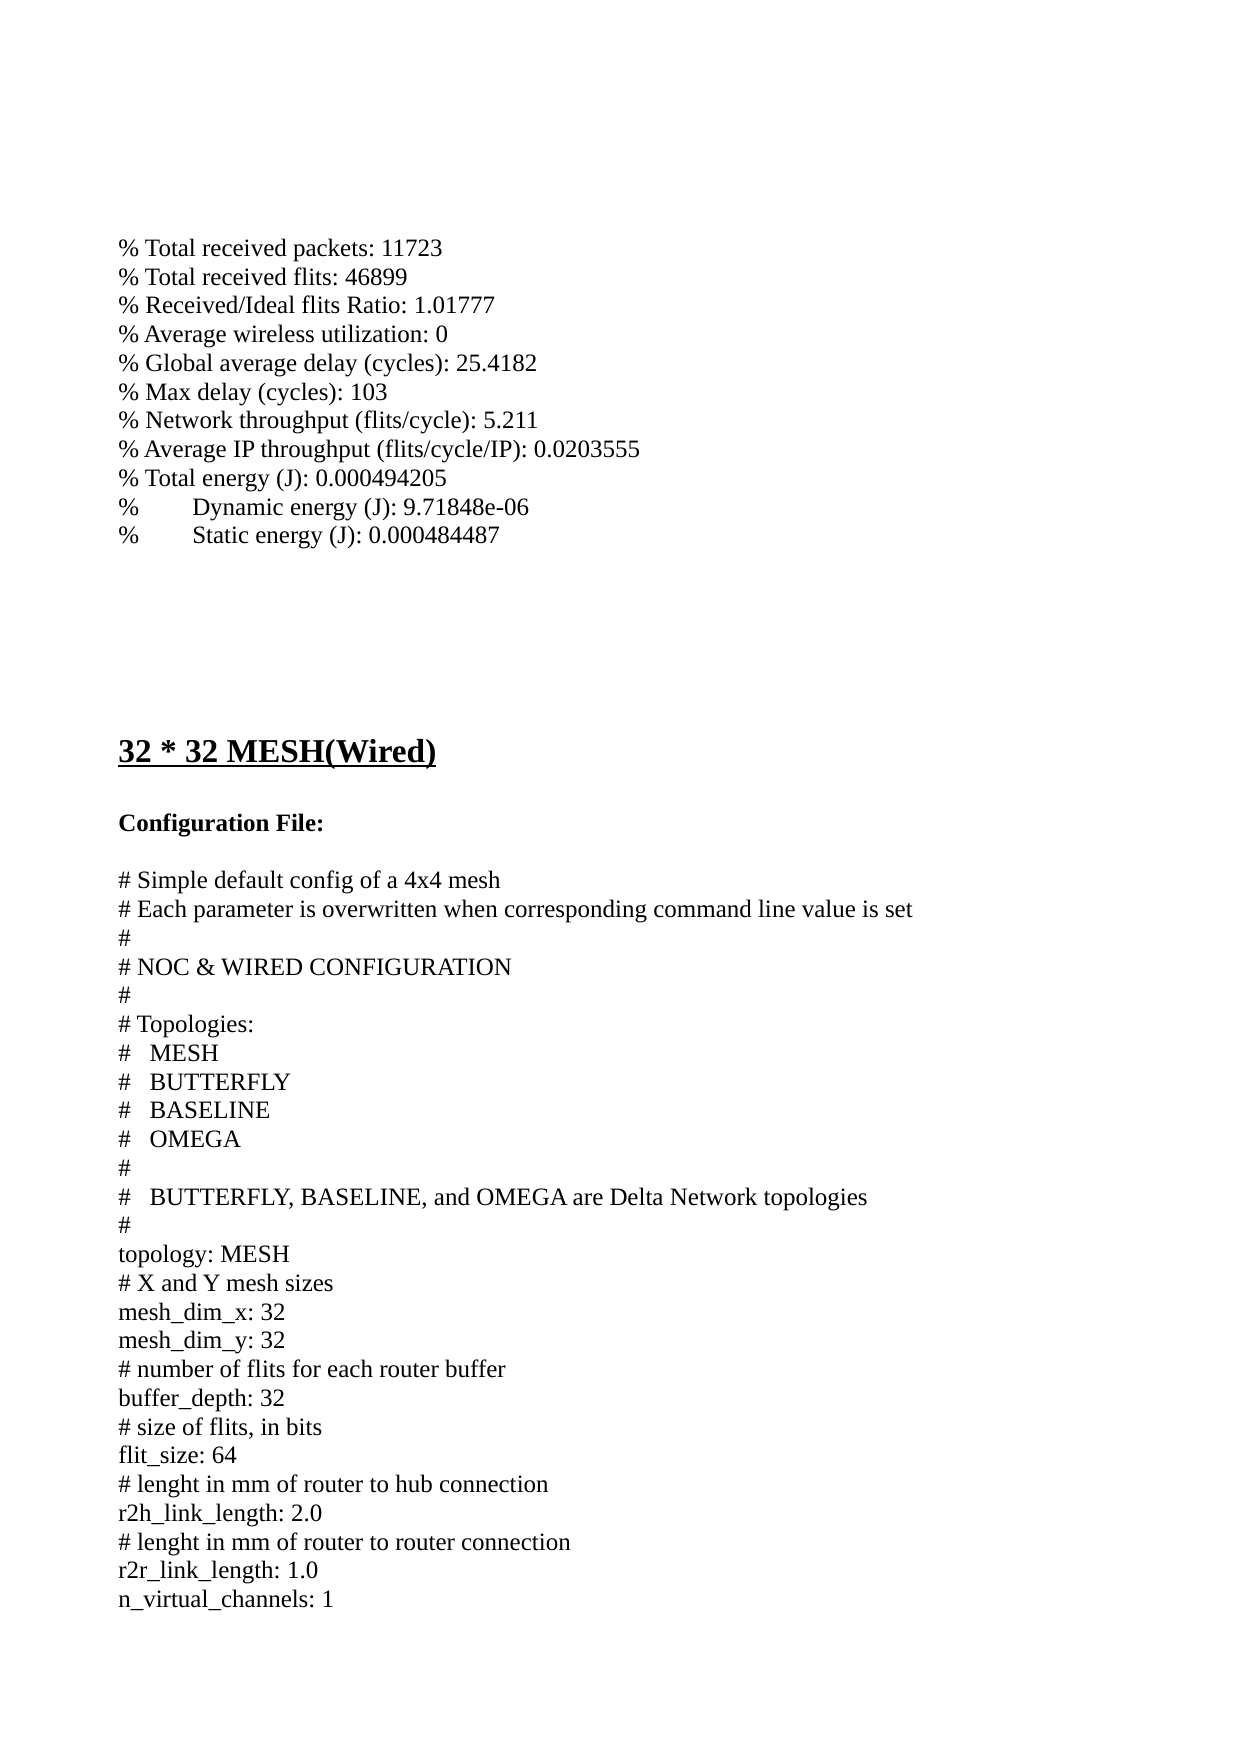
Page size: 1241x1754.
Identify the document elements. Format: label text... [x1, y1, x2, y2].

text mesh_dim_y: 32 [118, 1326, 1122, 1354]
text # lenght in mm of router to router connection [118, 1527, 1122, 1556]
text n_virtual_channels: 1 [118, 1584, 1122, 1613]
text # [118, 1153, 1122, 1182]
text topology: MESH [118, 1239, 1122, 1268]
text r2r_link_length: 1.0 [118, 1556, 1122, 1584]
text # MESH [118, 1038, 1122, 1067]
text # Topologies: [118, 1009, 1122, 1038]
text Configuration File: [118, 808, 1122, 837]
text mesh_dim_x: 32 [118, 1297, 1122, 1326]
text % Average wireless utilization: 0 [118, 319, 1122, 348]
text % Total received packets: 11723 [118, 233, 1122, 262]
text buffer_depth: 32 [118, 1383, 1122, 1412]
text % Global average delay (cycles): 25.4182 [118, 348, 1122, 377]
text # BUTTERFLY [118, 1067, 1122, 1096]
text % Dynamic energy (J): 9.71848e-06 [118, 492, 1122, 521]
text % Received/Ideal flits Ratio: 1.01777 [118, 291, 1122, 319]
text 32 * 32 MESH(Wired) [118, 731, 1122, 770]
text # OMEGA [118, 1124, 1122, 1153]
text # [118, 1211, 1122, 1239]
text % Total received flits: 46899 [118, 262, 1122, 291]
text % Network throughput (flits/cycle): 5.211 [118, 406, 1122, 434]
text # lenght in mm of router to hub connection [118, 1469, 1122, 1498]
text # BASELINE [118, 1096, 1122, 1124]
text r2h_link_length: 2.0 [118, 1498, 1122, 1527]
text % Average IP throughput (flits/cycle/IP): 0.0203555 [118, 434, 1122, 463]
text % Total energy (J): 0.000494205 [118, 463, 1122, 492]
text # number of flits for each router buffer [118, 1354, 1122, 1383]
text % Static energy (J): 0.000484487 [118, 521, 1122, 549]
text # Simple default config of a 4x4 mesh [118, 866, 1122, 894]
text flit_size: 64 [118, 1441, 1122, 1469]
text # X and Y mesh sizes [118, 1268, 1122, 1297]
text # BUTTERFLY, BASELINE, and OMEGA are Delta Network topologies [118, 1182, 1122, 1211]
text # size of flits, in bits [118, 1412, 1122, 1441]
text # [118, 981, 1122, 1009]
text # Each parameter is overwritten when corresponding command line value is set [118, 894, 1122, 923]
text % Max delay (cycles): 103 [118, 377, 1122, 406]
text # NOC & WIRED CONFIGURATION [118, 952, 1122, 981]
text # [118, 923, 1122, 952]
